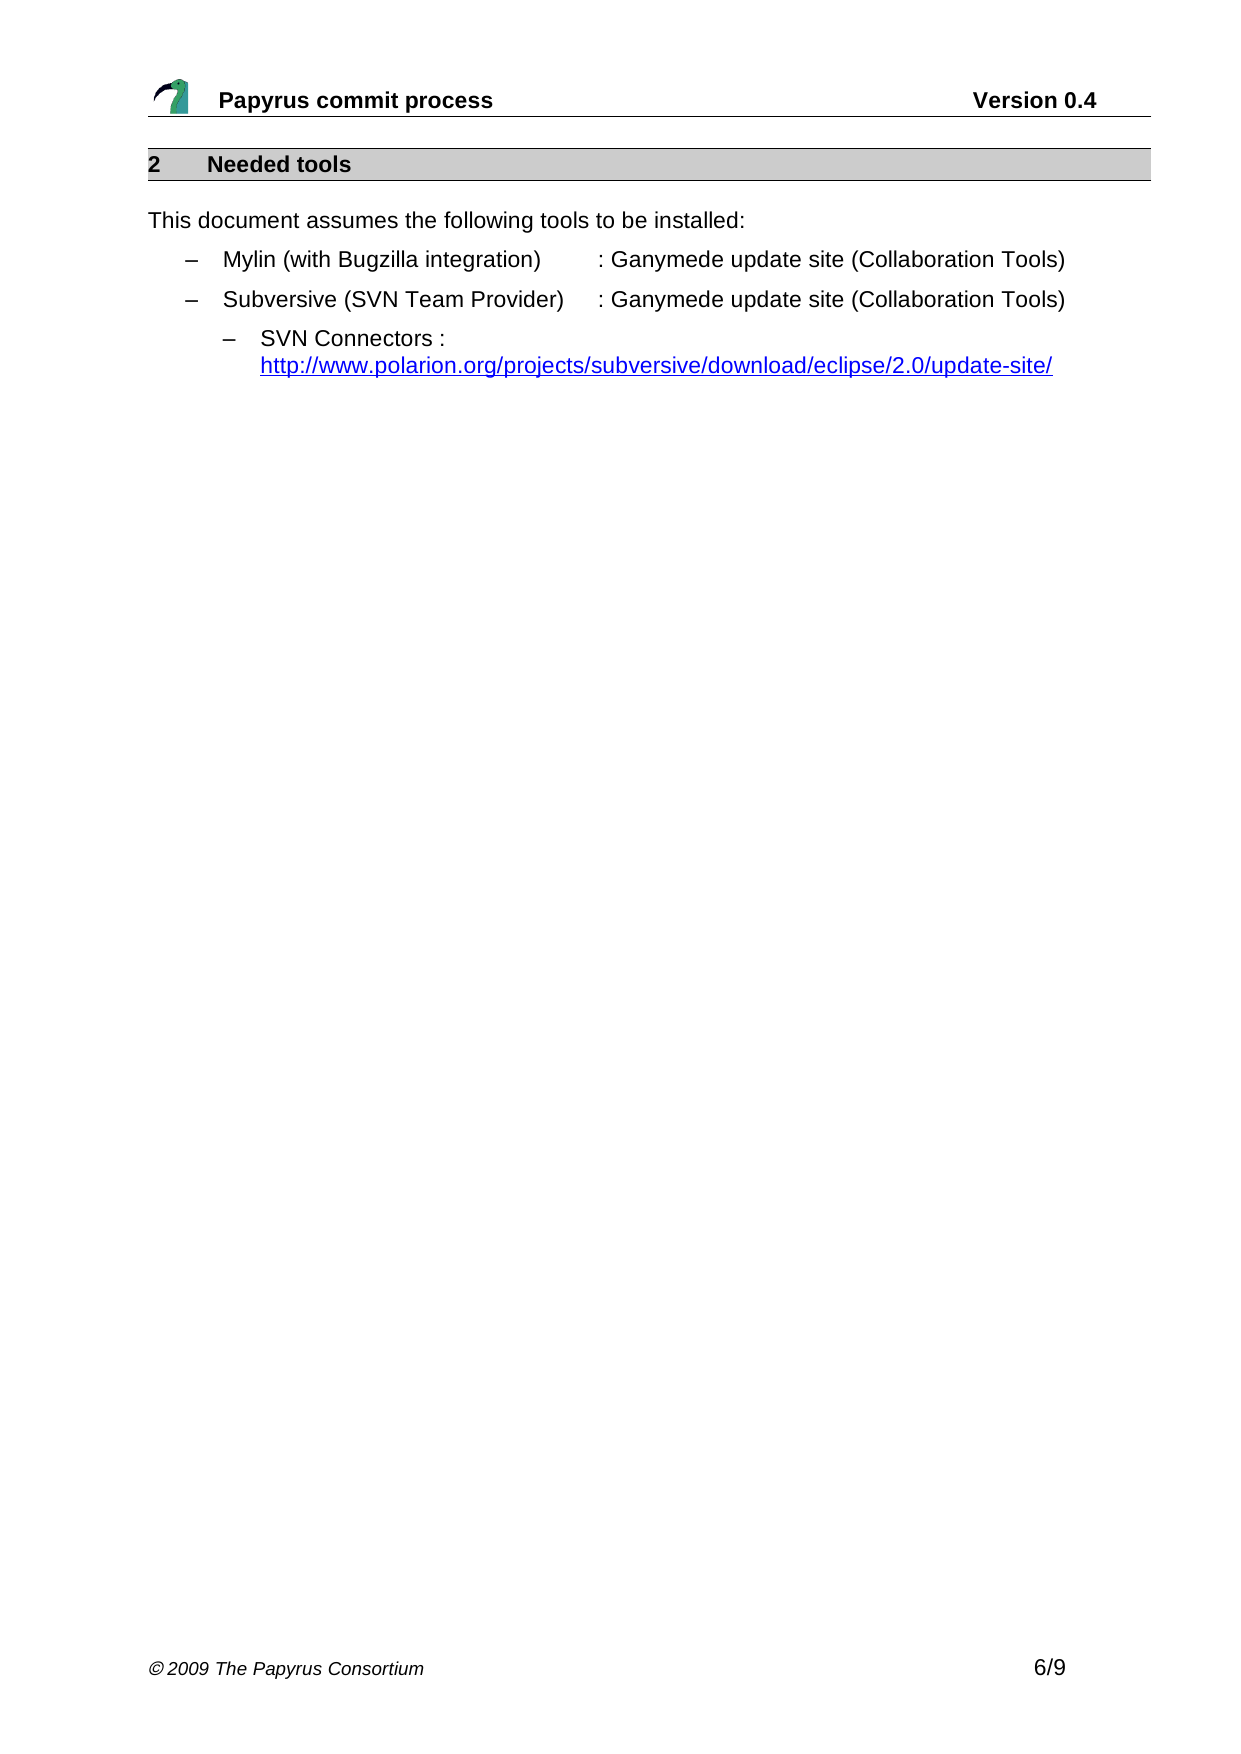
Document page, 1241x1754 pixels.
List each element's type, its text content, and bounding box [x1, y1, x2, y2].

text This document assumes the following tools to be installed: [148, 206, 1151, 233]
subtitle Needed tools [148, 149, 1151, 180]
list Mylin (with Bugzilla integration) : Ganymede update site (Collaboration Tools) [185, 246, 1151, 273]
list SVN Connectors : http://www.polarion.org/projects/subversive/download/eclipse/2.0/update-site/ [223, 325, 1151, 379]
list Subversive (SVN Team Provider) : Ganymede update site (Collaboration Tools) [185, 285, 1151, 312]
picture [153, 79, 189, 114]
